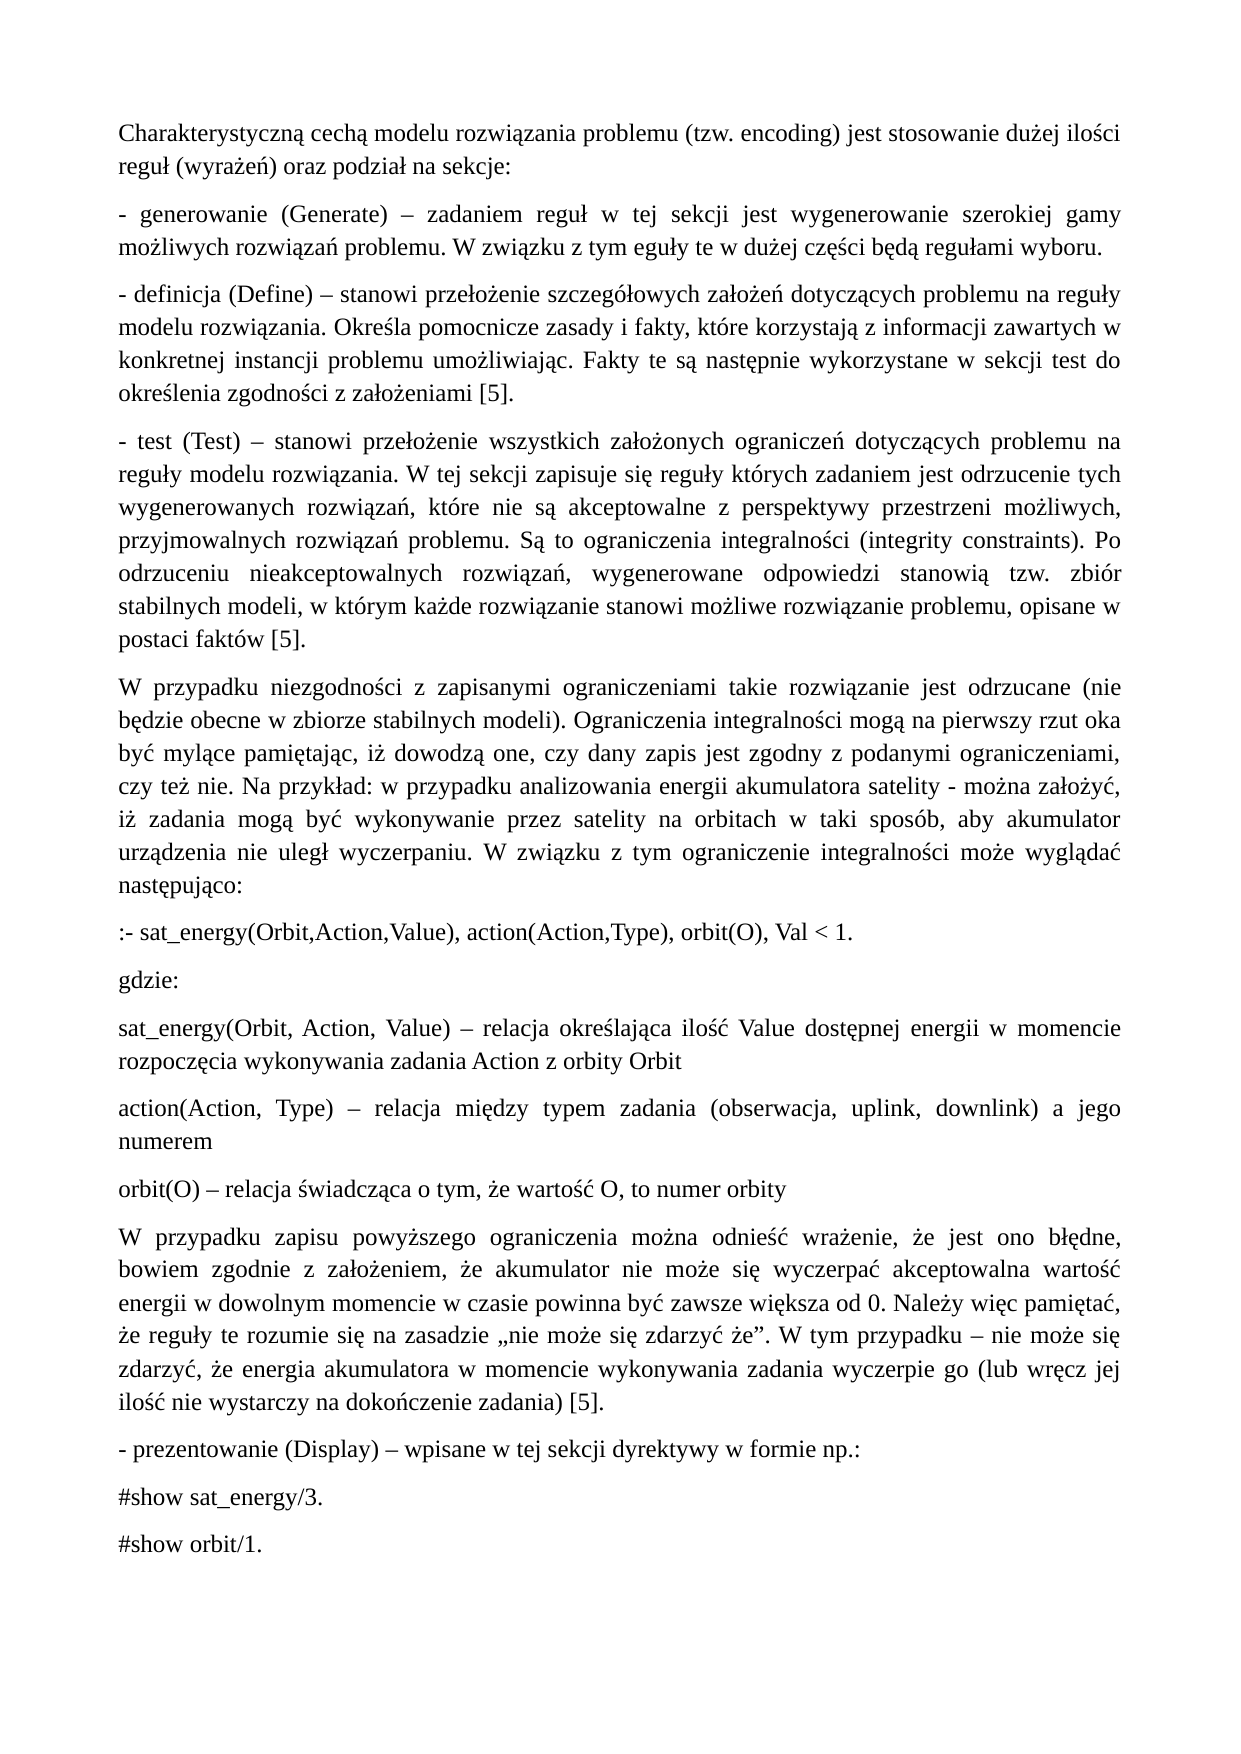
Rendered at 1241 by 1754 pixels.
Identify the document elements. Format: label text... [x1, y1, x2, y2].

text W przypadku zapisu powyższego ograniczenia można odnieść wrażenie, że jest ono błędne, bowiem zgodnie z założeniem, że akumulator nie może się wyczerpać akceptowalna wartość energii w dowolnym momencie w czasie powinna być zawsze większa od 0. Należy więc pamiętać, że reguły te rozumie się na zasadzie „nie może się zdarzyć że”. W tym przypadku – nie może się zdarzyć, że energia akumulatora w momencie wykonywania zadania wyczerpie go (lub wręcz jej ilość nie wystarczy na dokończenie zadania) [5]. [118, 1222, 1122, 1415]
text #show sat_energy/3. [118, 1482, 1122, 1511]
text sat_energy(Orbit, Action, Value) – relacja określająca ilość Value dostępnej energii w momencie rozpoczęcia wykonywania zadania Action z orbity Orbit [118, 1013, 1122, 1074]
text - definicja (Define) – stanowi przełożenie szczegółowych założeń dotyczących problemu na reguły modelu rozwiązania. Określa pomocnicze zasady i fakty, które korzystają z informacji zawartych w konkretnej instancji problemu umożliwiając. Fakty te są następnie wykorzystane w sekcji test do określenia zgodności z założeniami [5]. [118, 279, 1122, 407]
text action(Action, Type) – relacja między typem zadania (obserwacja, uplink, downlink) a jego numerem [118, 1093, 1122, 1155]
text W przypadku niezgodności z zapisanymi ograniczeniami takie rozwiązanie jest odrzucane (nie będzie obecne w zbiorze stabilnych modeli). Ograniczenia integralności mogą na pierwszy rzut oka być mylące pamiętając, iż dowodzą one, czy dany zapis jest zgodny z podanymi ograniczeniami, czy też nie. Na przykład: w przypadku analizowania energii akumulatora satelity - można założyć, iż zadania mogą być wykonywanie przez satelity na orbitach w taki sposób, aby akumulator urządzenia nie uległ wyczerpaniu. W związku z tym ograniczenie integralności może wyglądać następująco: [118, 672, 1122, 899]
text gdzie: [118, 965, 1122, 994]
text Charakterystyczną cechą modelu rozwiązania problemu (tzw. encoding) jest stosowanie dużej ilości reguł (wyrażeń) oraz podział na sekcje: [118, 118, 1122, 180]
text #show orbit/1. [118, 1529, 1122, 1558]
text orbit(O) – relacja świadcząca o tym, że wartość O, to numer orbity [118, 1174, 1122, 1203]
text - prezentowanie (Display) – wpisane w tej sekcji dyrektywy w formie np.: [118, 1434, 1122, 1463]
text - test (Test) – stanowi przełożenie wszystkich założonych ograniczeń dotyczących problemu na reguły modelu rozwiązania. W tej sekcji zapisuje się reguły których zadaniem jest odrzucenie tych wygenerowanych rozwiązań, które nie są akceptowalne z perspektywy przestrzeni możliwych, przyjmowalnych rozwiązań problemu. Są to ograniczenia integralności (integrity constraints). Po odrzuceniu nieakceptowalnych rozwiązań, wygenerowane odpowiedzi stanowią tzw. zbiór stabilnych modeli, w którym każde rozwiązanie stanowi możliwe rozwiązanie problemu, opisane w postaci faktów [5]. [118, 426, 1122, 653]
text :- sat_energy(Orbit,Action,Value), action(Action,Type), orbit(O), Val < 1. [118, 917, 1122, 946]
text - generowanie (Generate) – zadaniem reguł w tej sekcji jest wygenerowanie szerokiej gamy możliwych rozwiązań problemu. W związku z tym eguły te w dużej części będą regułami wyboru. [118, 199, 1122, 261]
